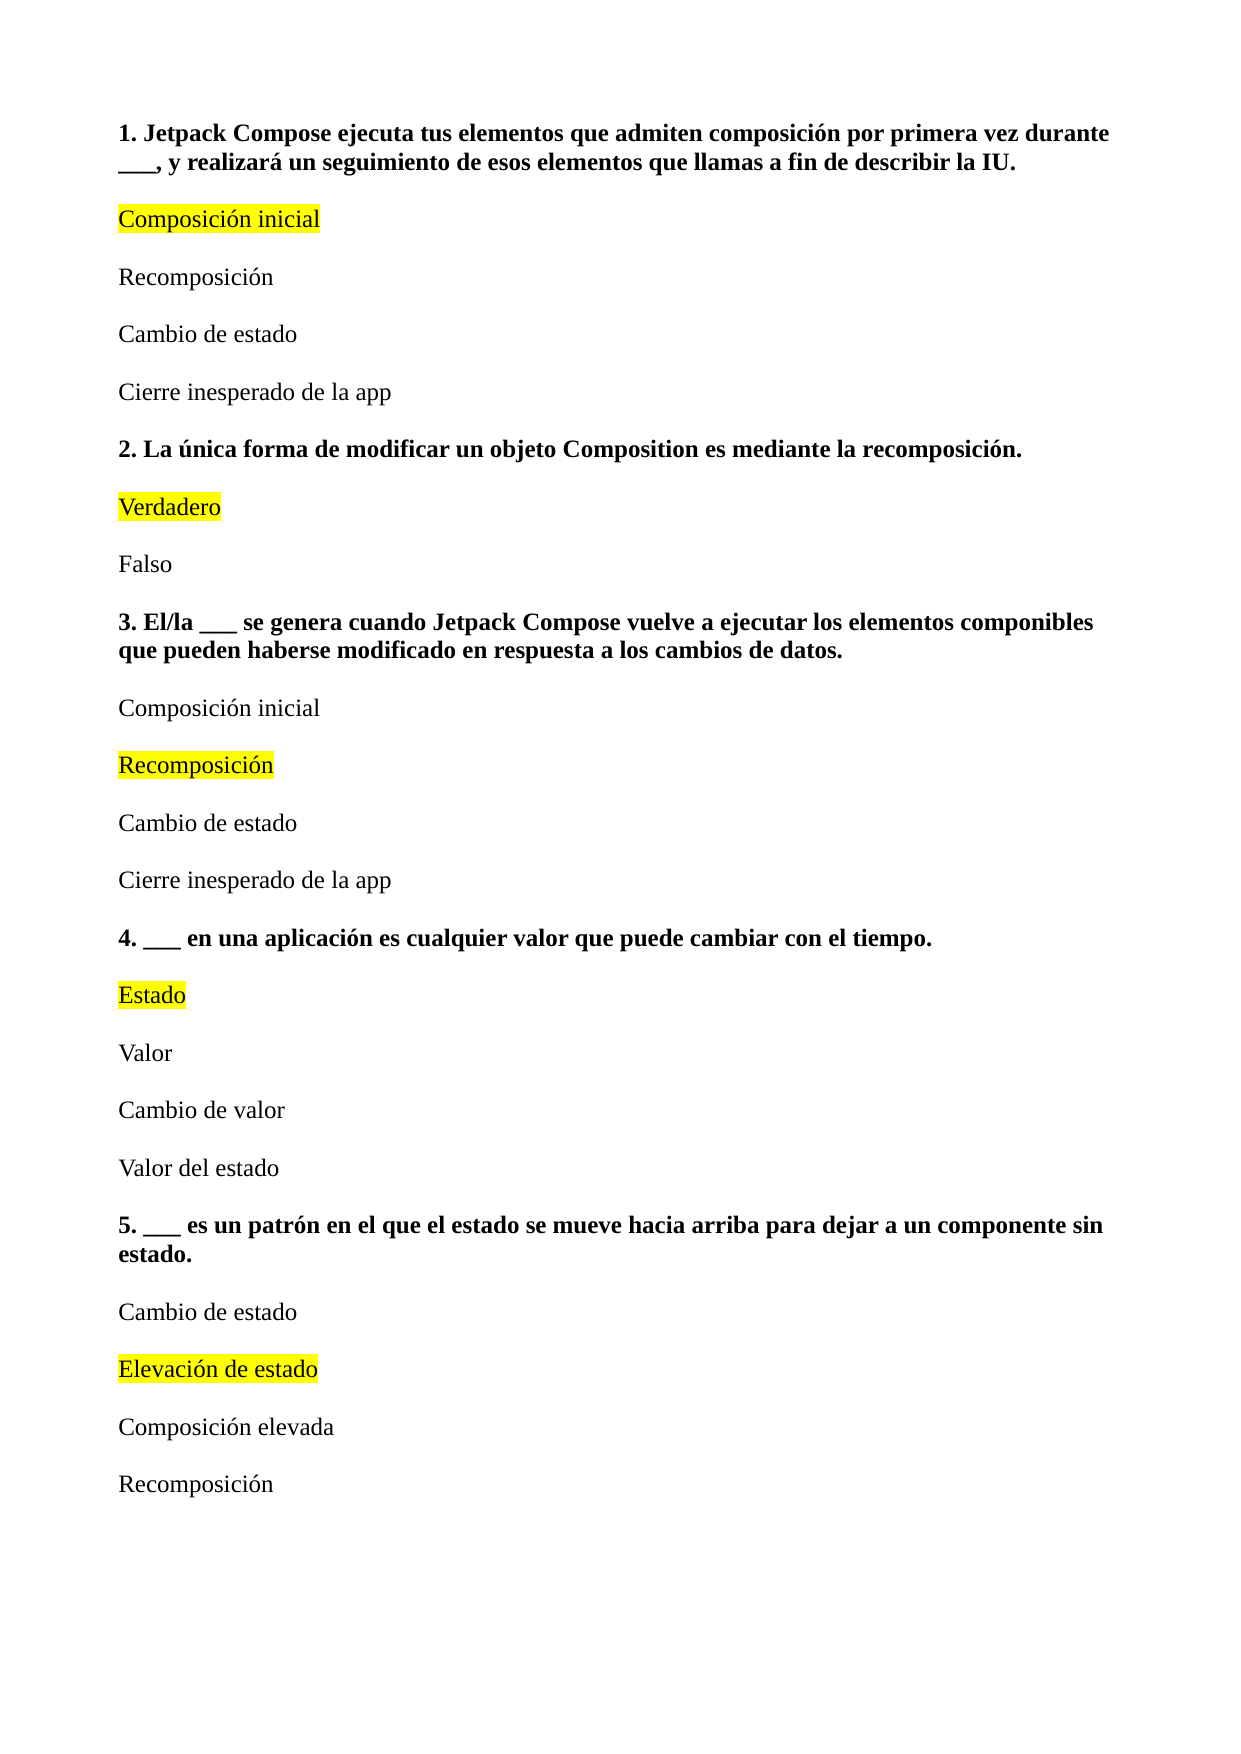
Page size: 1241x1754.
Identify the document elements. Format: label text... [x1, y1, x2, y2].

text 3. El/la ___ se genera cuando Jetpack Compose vuelve a ejecutar los elementos componibles que pueden haberse modificado en respuesta a los cambios de datos. [118, 607, 1122, 664]
text Cambio de estado [118, 1297, 1122, 1326]
text Recomposición [118, 1469, 1122, 1498]
text 5. ___ es un patrón en el que el estado se mueve hacia arriba para dejar a un componente sin estado. [118, 1211, 1122, 1268]
text 1. Jetpack Compose ejecuta tus elementos que admiten composición por primera vez durante ___, y realizará un seguimiento de esos elementos que llamas a fin de describir la IU. [118, 118, 1122, 176]
text Cierre inesperado de la app [118, 866, 1122, 894]
text Valor [118, 1038, 1122, 1067]
text Estado [118, 981, 1122, 1009]
text 2. La única forma de modificar un objeto Composition es mediante la recomposición. [118, 434, 1122, 463]
text Cambio de valor [118, 1096, 1122, 1124]
text Recomposición [118, 262, 1122, 291]
text Composición inicial [118, 693, 1122, 722]
text Valor del estado [118, 1153, 1122, 1182]
text Composición inicial [118, 204, 1122, 233]
text Composición elevada [118, 1412, 1122, 1441]
text Falso [118, 549, 1122, 578]
text Cambio de estado [118, 808, 1122, 837]
text Verdadero [118, 492, 1122, 521]
text Recomposición [118, 751, 1122, 779]
text Cierre inesperado de la app [118, 377, 1122, 406]
text Elevación de estado [118, 1354, 1122, 1383]
text 4. ___ en una aplicación es cualquier valor que puede cambiar con el tiempo. [118, 923, 1122, 952]
text Cambio de estado [118, 319, 1122, 348]
